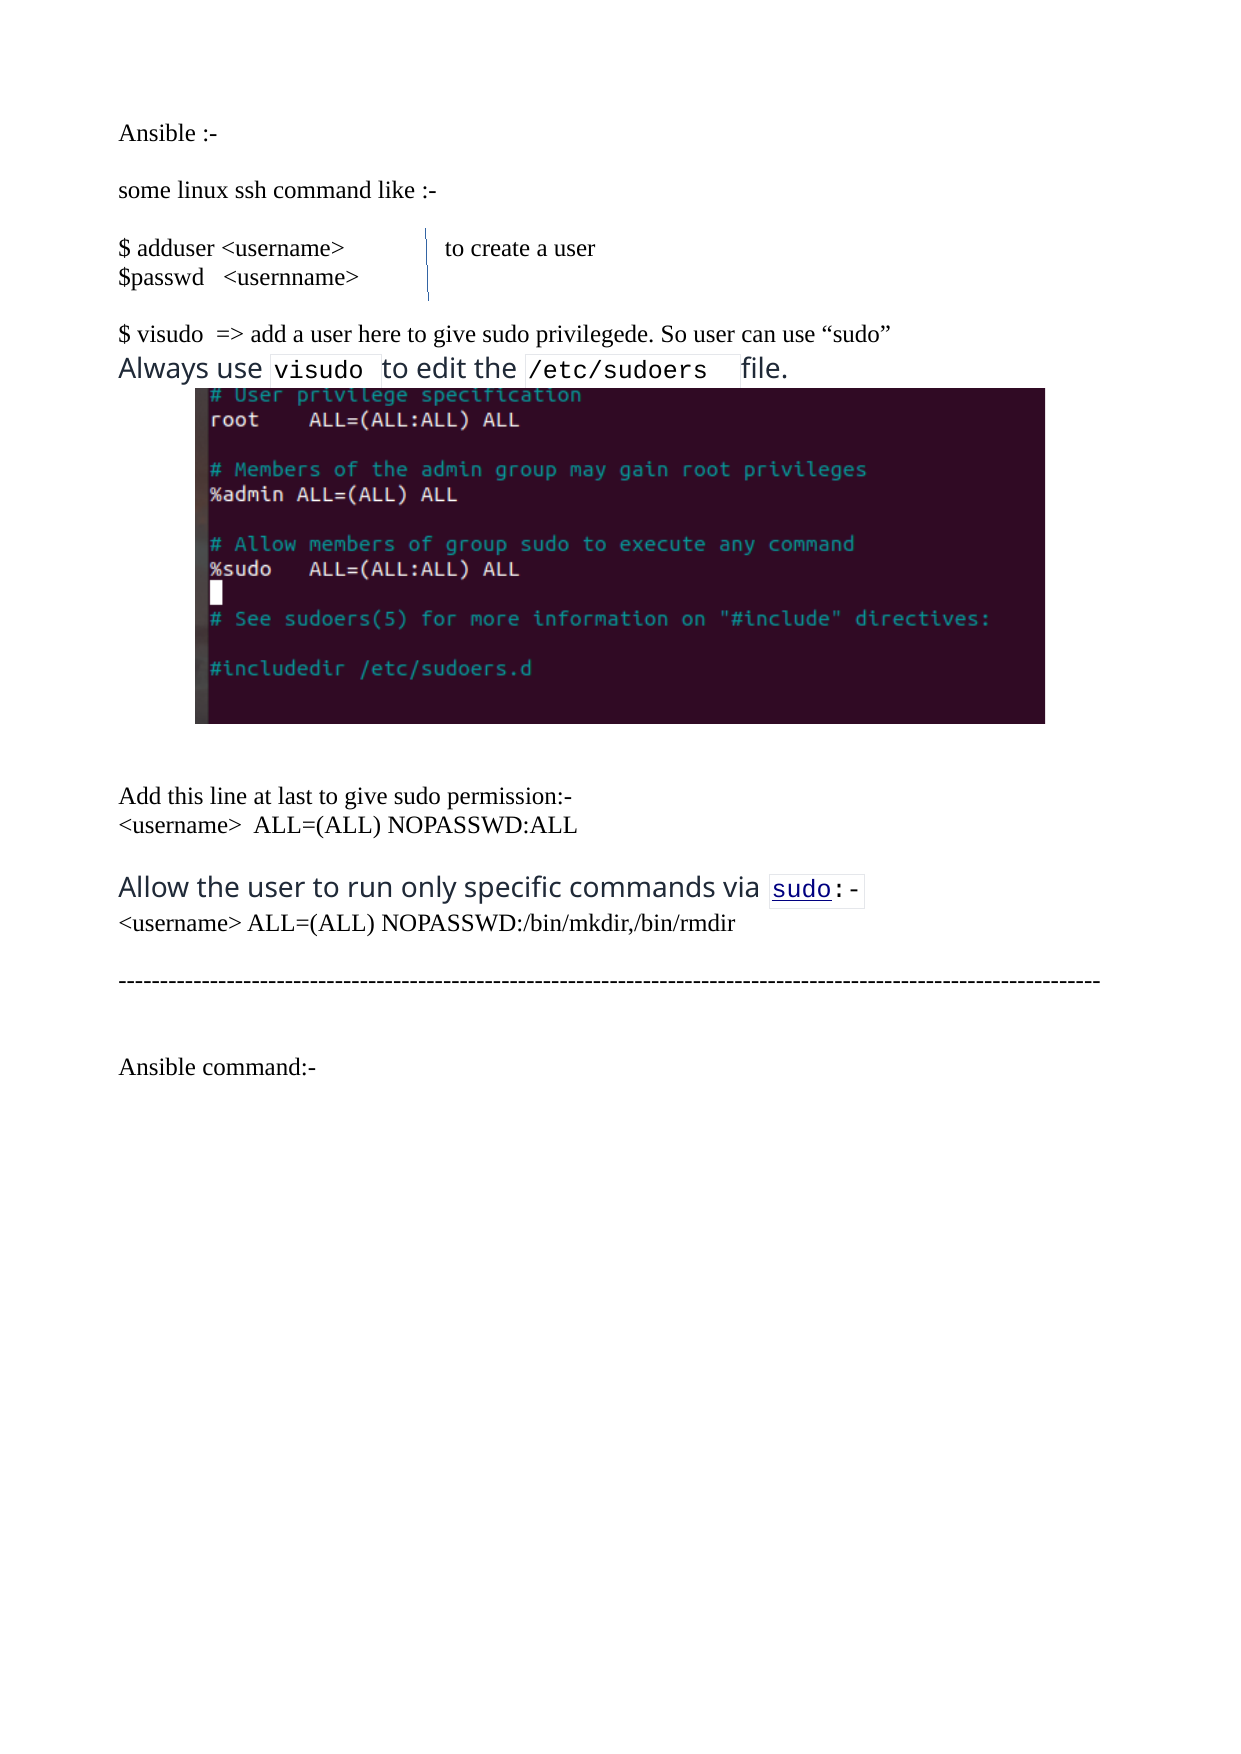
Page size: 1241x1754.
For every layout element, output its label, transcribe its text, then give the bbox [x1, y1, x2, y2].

text Ansible command:- [118, 1052, 1122, 1080]
text <username> ALL=(ALL) NOPASSWD:/bin/mkdir,/bin/rmdir [118, 908, 1122, 937]
text $ visudo => add a user here to give sudo privilegede. So user can use “sudo” [118, 319, 1122, 348]
text ---------------------------------------------------------------------------------------------------------------------- [118, 965, 1122, 994]
text $passwd <usernname> [118, 262, 1122, 291]
text some linux ssh command like :- [118, 176, 1122, 204]
text Allow the user to run only specific commands via sudo:- [118, 867, 1122, 908]
text Ansible :- [118, 118, 1122, 147]
picture [195, 388, 1045, 724]
text <username> ALL=(ALL) NOPASSWD:ALL [118, 810, 1122, 838]
text Always use visudo to edit the /etc/sudoers file. [118, 348, 1122, 389]
text Add this line at last to give sudo permission:- [118, 781, 1122, 810]
text $ adduser <username> to create a user [118, 233, 1122, 262]
